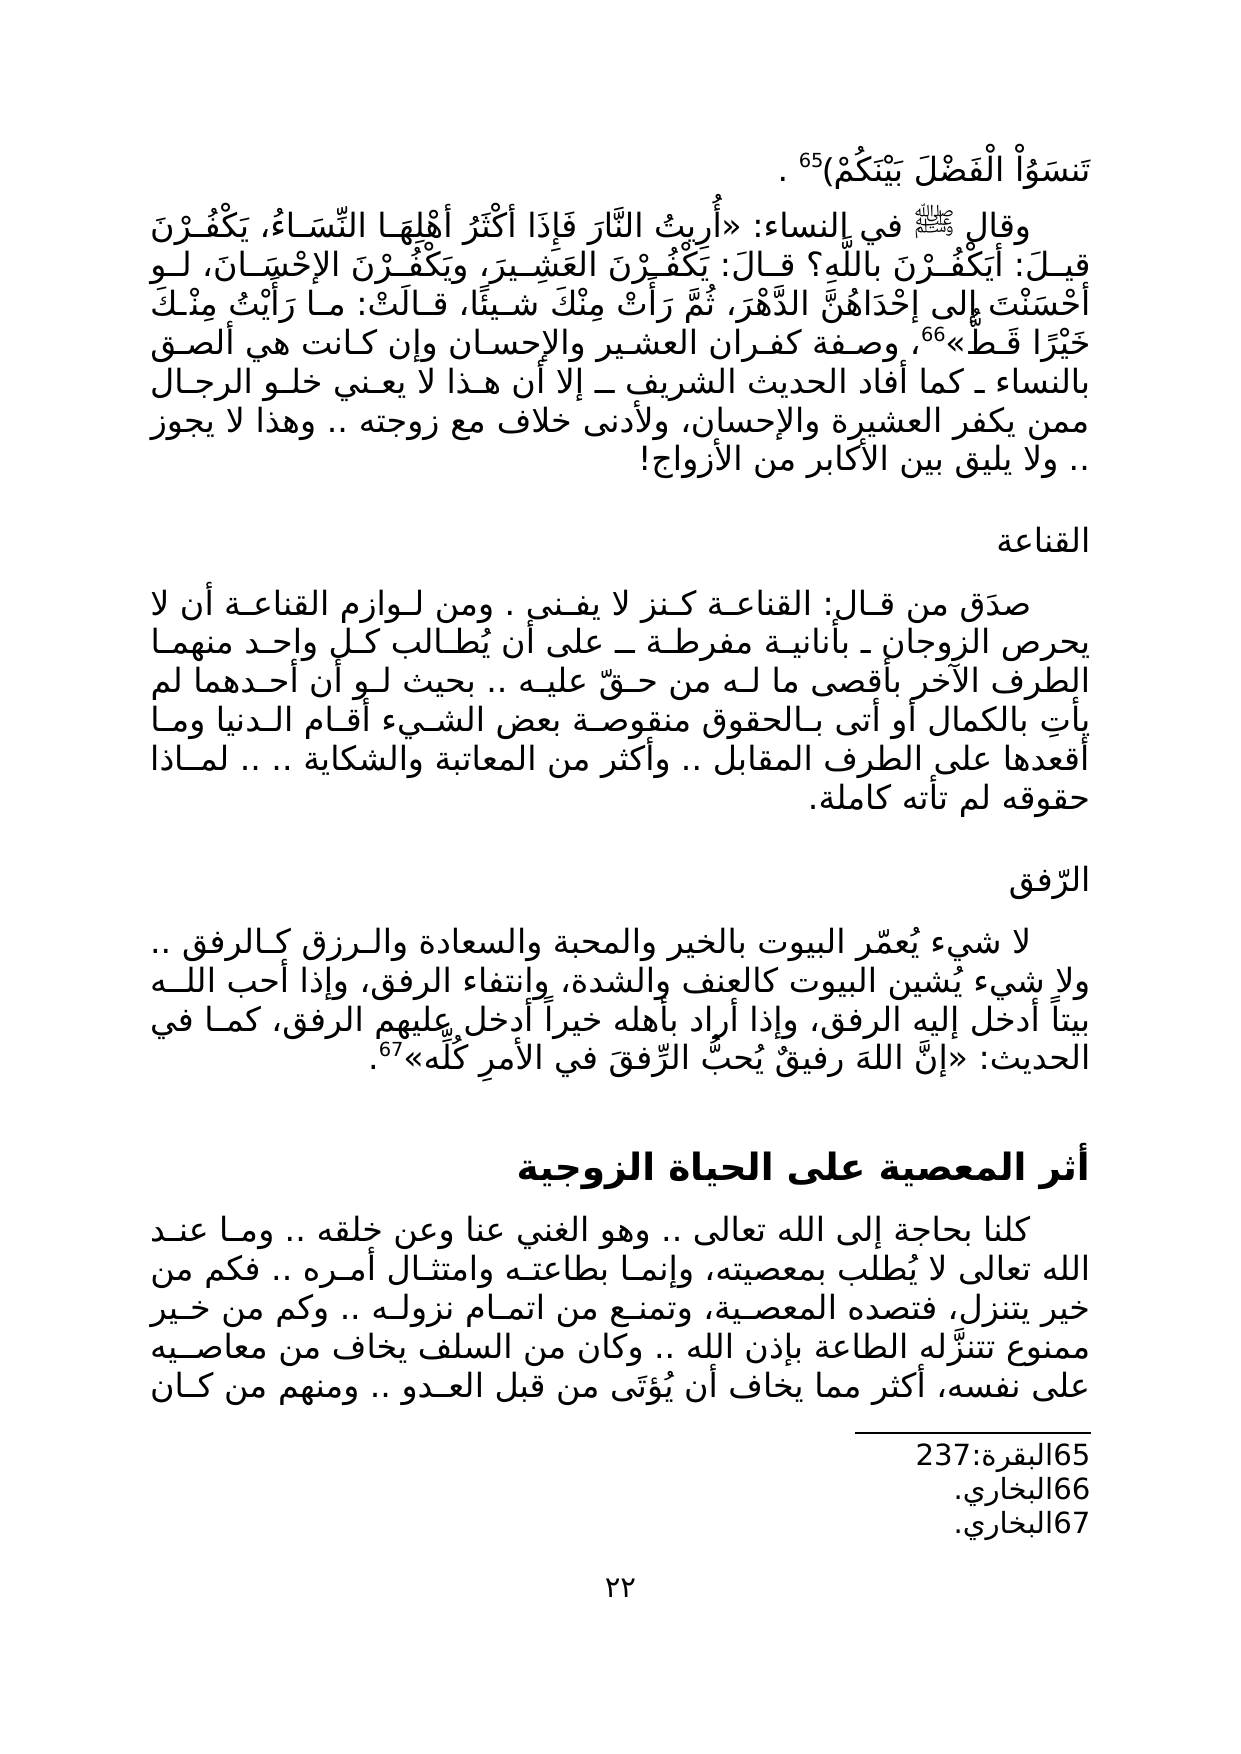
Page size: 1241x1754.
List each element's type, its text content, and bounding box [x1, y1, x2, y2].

subtitle القناعة [150, 517, 1090, 563]
text البخاري. [150, 1473, 1090, 1507]
text لا شيء يُعمّر البيوت بالخير والمحبة والسعادة والرزق كالرفق .. ولا شيء يُشين البيوت كالعنف والشدة، وانتفاء الرفق، وإذا أحب الله بيتاً أدخل إليه الرفق، وإذا أراد بأهله خيراً أدخل عليهم الرفق، كما في الحديث: «إنَّ اللهَ رفيقٌ يُحبُّ الرِّفقَ في الأمرِ كُلِّه». [150, 922, 1090, 1078]
text وبخاصة إن قضى الله بين الزوجين عشرة طويلة؛ فلا ينبغي حينئذٍ أن ينسيا الفضل بينهما، أو أن يكفر أحدهما نعمة ومعروف وفضل الآخر لأدنى خلاف أو تقصير يقع من أحدهما نحو الآخر، قال تعالى: ﴿وَلاَ تَنسَوُاْ الْفَضْلَ بَيْنَكُمْ﴾ . [150, 150, 1090, 189]
subtitle الرّفق [150, 856, 1090, 901]
subtitle أثر المعصية على الحياة الزوجية [150, 1146, 1090, 1189]
text كلنا بحاجة إلى الله تعالى .. وهو الغني عنا وعن خلقه .. وما عند الله تعالى لا يُطلب بمعصيته، وإنما بطاعته وامتثال أمره .. فكم من خير يتنزل، فتصده المعصية، وتمنع من اتمام نزوله .. وكم من خير ممنوع تتنزَّله الطاعة بإذن الله .. وكان من السلف يخاف من معاصيه على نفسه، أكثر مما يخاف أن يُؤتَى من قبل العدو .. ومنهم من كان يقول: إني لأجد أثر معصيتي في خلق دابتي وامرأتي! [150, 1211, 1090, 1405]
text صدَق من قال: القناعة كنز لا يفنى . ومن لوازم القناعة أن لا يحرص الزوجان ـ بأنانية مفرطة ـ على أن يُطالب كل واحد منهما الطرف الآخر بأقصى ما له من حقّ عليه .. بحيث لو أن أحدهما لم يأتِ بالكمال أو أتى بالحقوق منقوصة بعض الشيء أقام الدنيا وما أقعدها على الطرف المقابل .. وأكثر من المعاتبة والشكاية .. .. لماذا حقوقه لم تأته كاملة. [150, 584, 1090, 817]
text البخاري. [150, 1507, 1090, 1541]
text البقرة:237 [150, 1439, 1090, 1473]
text وقال ﷺ في النساء: «أُرِيتُ النَّارَ فَإِذَا أكْثَرُ أهْلِهَا النِّسَاءُ، يَكْفُرْنَ قيلَ: أيَكْفُرْنَ باللَّهِ؟ قالَ: يَكْفُرْنَ العَشِيرَ، ويَكْفُرْنَ الإحْسَانَ، لو أحْسَنْتَ إلى إحْدَاهُنَّ الدَّهْرَ، ثُمَّ رَأَتْ مِنْكَ شيئًا، قالَتْ: ما رَأَيْتُ مِنْكَ خَيْرًا قَطُّ»، وصفة كفران العشير والإحسان وإن كانت هي ألصق بالنساء ـ كما أفاد الحديث الشريف ـ إلا أن هذا لا يعني خلو الرجال ممن يكفر العشيرة والإحسان، ولأدنى خلاف مع زوجته .. وهذا لا يجوز .. ولا يليق بين الأكابر من الأزواج! [150, 207, 1090, 479]
